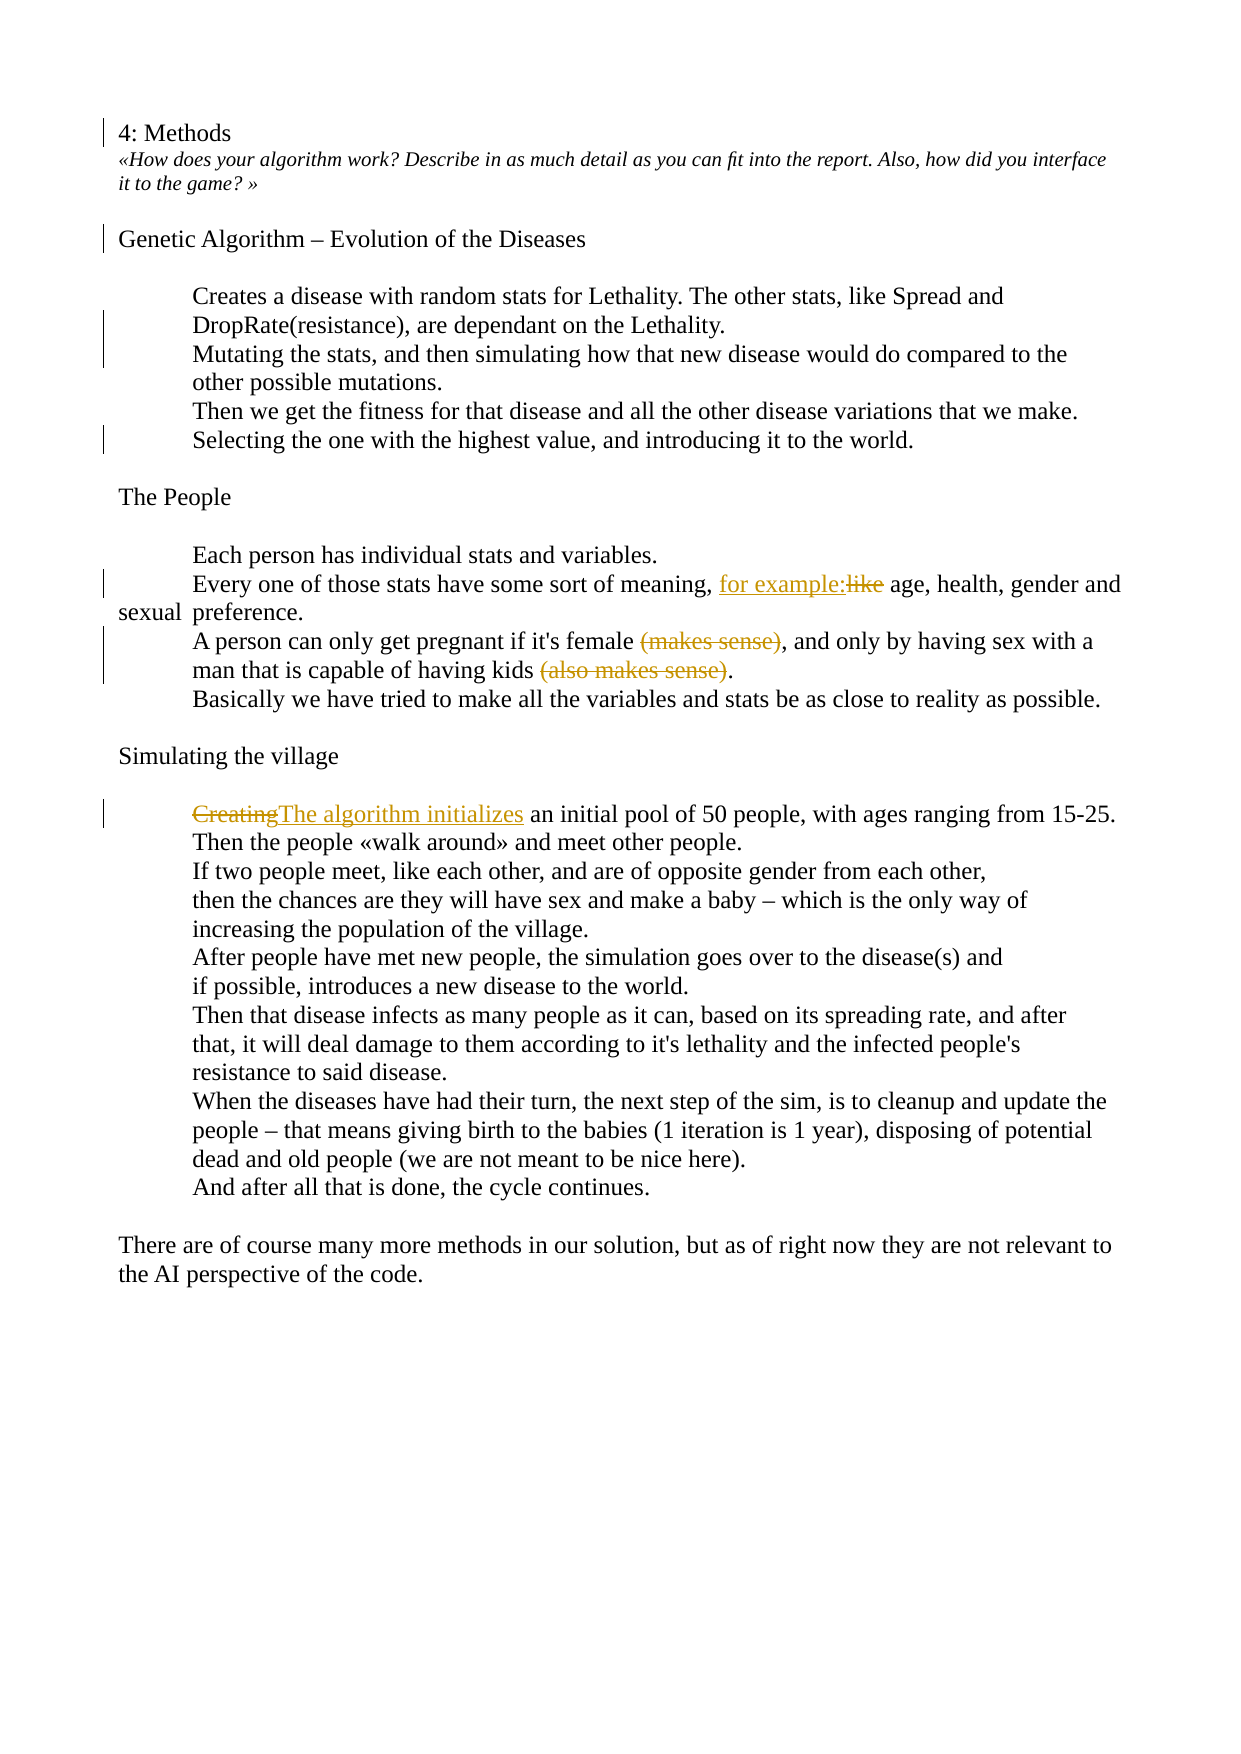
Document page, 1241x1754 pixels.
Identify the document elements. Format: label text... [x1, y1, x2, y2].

text increasing the population of the village. [118, 914, 1122, 942]
text Every one of those stats have some sort of meaning, for example: age, health, gender and sexual preference. [118, 569, 1122, 626]
text Selecting the one with the highest value, and introducing it to the world. [118, 425, 1122, 454]
text The algorithm initializes an initial pool of 50 people, with ages ranging from 15-25. [118, 799, 1122, 827]
text people – that means giving birth to the babies (1 iteration is 1 year), disposing of potential [118, 1115, 1122, 1144]
text «How does your algorithm work? Describe in as much detail as you can ﬁt into the report. Also, how did you interface it to the game? » [118, 147, 1122, 195]
text Simulating the village [118, 741, 1122, 770]
text After people have met new people, the simulation goes over to the disease(s) and [118, 942, 1122, 971]
text The People [118, 482, 1122, 511]
text There are of course many more methods in our solution, but as of right now they are not relevant to the AI perspective of the code. [118, 1230, 1122, 1287]
text then the chances are they will have sex and make a baby – which is the only way of [118, 885, 1122, 914]
text Each person has individual stats and variables. [118, 540, 1122, 569]
text A person can only get pregnant if it's female , and only by having sex with a [118, 626, 1122, 655]
text If two people meet, like each other, and are of opposite gender from each other, [118, 856, 1122, 885]
text And after all that is done, the cycle continues. [118, 1172, 1122, 1201]
text Basically we have tried to make all the variables and stats be as close to reality as possible. [118, 684, 1122, 712]
text resistance to said disease. [118, 1057, 1122, 1086]
text Then we get the fitness for that disease and all the other disease variations that we make. [118, 396, 1122, 425]
text Then that disease infects as many people as it can, based on its spreading rate, and after [118, 1000, 1122, 1029]
text Then the people «walk around» and meet other people. [118, 827, 1122, 856]
text dead and old people (we are not meant to be nice here). [118, 1144, 1122, 1172]
text if possible, introduces a new disease to the world. [118, 971, 1122, 1000]
text that, it will deal damage to them according to it's lethality and the infected people's [118, 1029, 1122, 1057]
text Mutating the stats, and then simulating how that new disease would do compared to the other possible mutations. [118, 339, 1122, 396]
text Genetic Algorithm – Evolution of the Diseases [118, 224, 1122, 252]
text man that is capable of having kids . [118, 655, 1122, 684]
text Creates a disease with random stats for Lethality. The other stats, like Spread and DropRate(resistance), are dependant on the Lethality. [118, 281, 1122, 339]
text When the diseases have had their turn, the next step of the sim, is to cleanup and update the [118, 1086, 1122, 1115]
text 4: Methods [118, 118, 1122, 147]
